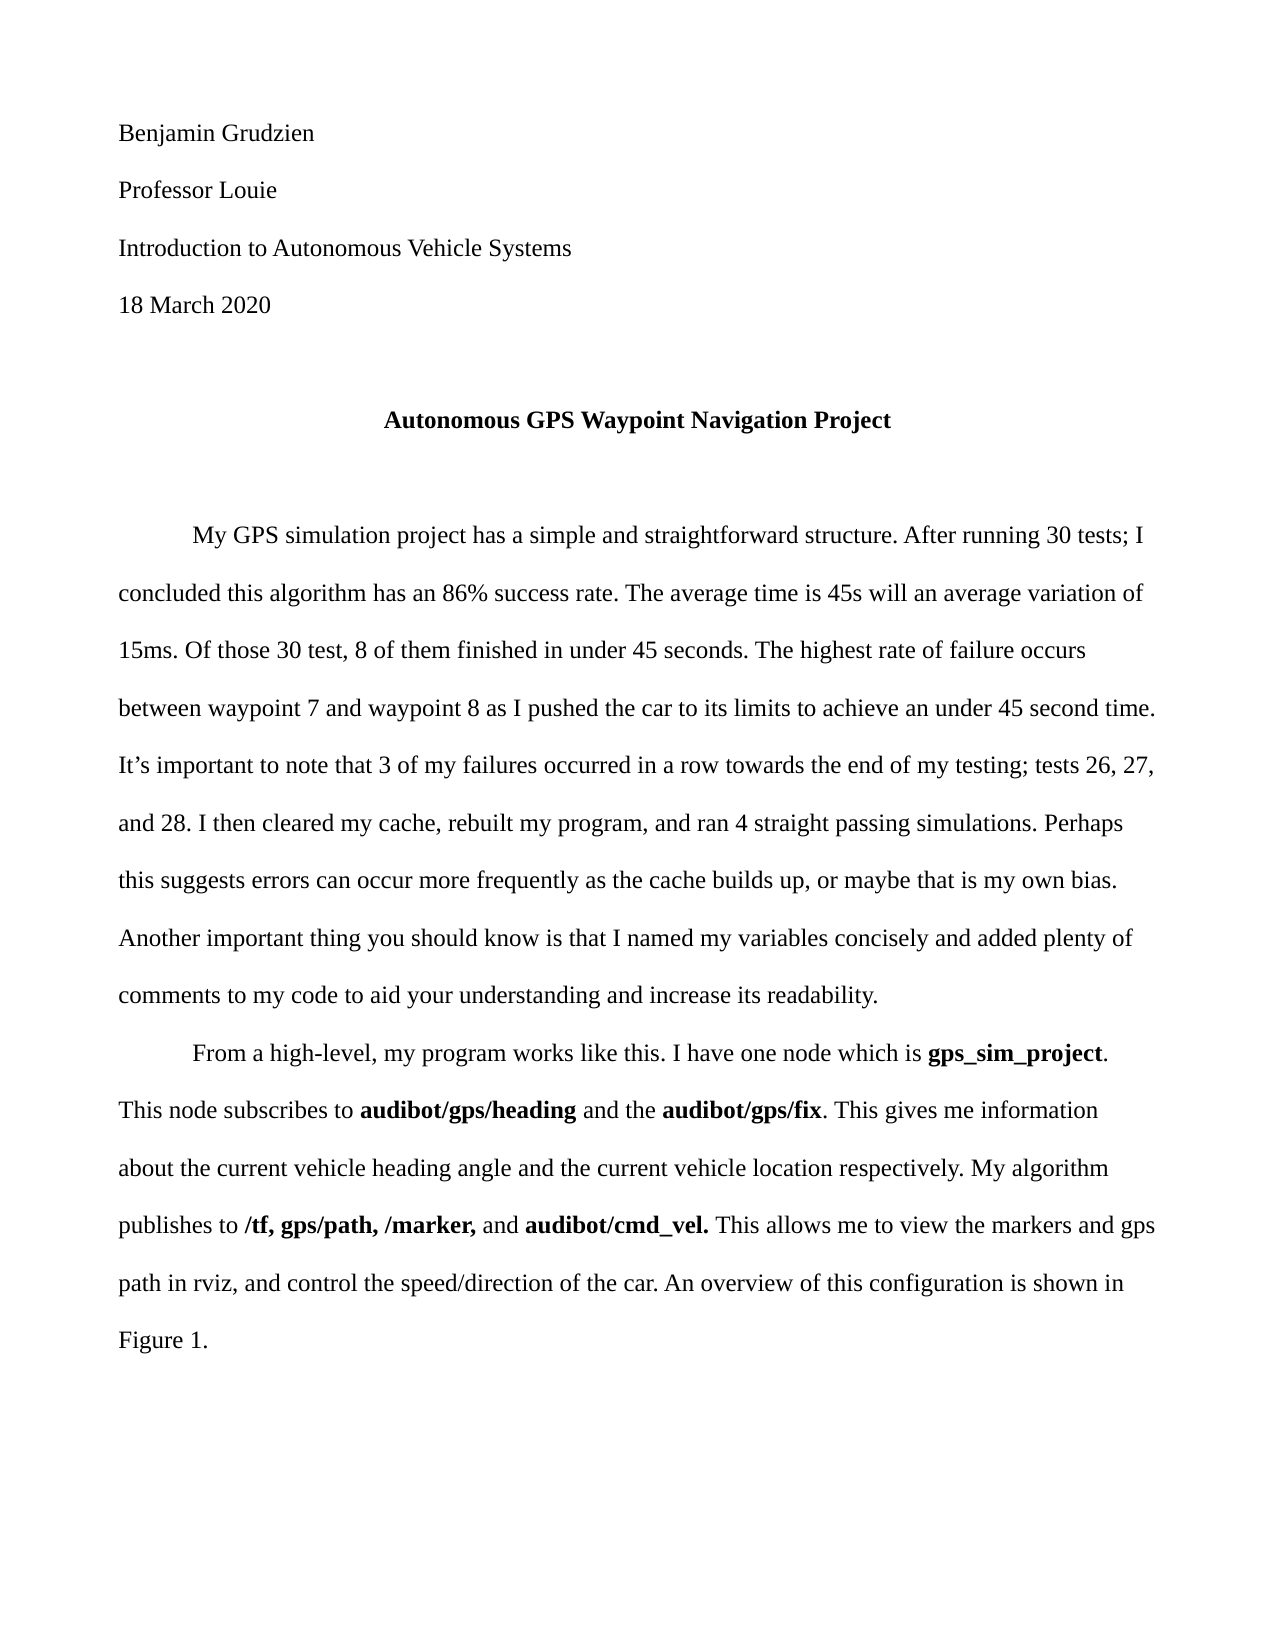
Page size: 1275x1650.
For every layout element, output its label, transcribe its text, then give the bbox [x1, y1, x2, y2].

text From a high-level, my program works like this. I have one node which is gps_sim_project. This node subscribes to audibot/gps/heading and the audibot/gps/fix. This gives me information about the current vehicle heading angle and the current vehicle location respectively. My algorithm publishes to /tf, gps/path, /marker, and audibot/cmd_vel. This allows me to view the markers and gps path in rviz, and control the speed/direction of the car. An overview of this configuration is shown in Figure 1. [118, 1038, 1157, 1354]
text Introduction to Autonomous Vehicle Systems [118, 233, 1157, 262]
text Autonomous GPS Waypoint Navigation Project [118, 406, 1157, 434]
text Professor Louie [118, 176, 1157, 204]
text My GPS simulation project has a simple and straightforward structure. After running 30 tests; I concluded this algorithm has an 86% success rate. The average time is 45s will an average variation of 15ms. Of those 30 test, 8 of them finished in under 45 seconds. The highest rate of failure occurs between waypoint 7 and waypoint 8 as I pushed the car to its limits to achieve an under 45 second time. It’s important to note that 3 of my failures occurred in a row towards the end of my testing; tests 26, 27, and 28. I then cleared my cache, rebuilt my program, and ran 4 straight passing simulations. Perhaps this suggests errors can occur more frequently as the cache builds up, or maybe that is my own bias. Another important thing you should know is that I named my variables concisely and added plenty of comments to my code to aid your understanding and increase its readability. [118, 521, 1157, 1009]
text Benjamin Grudzien [118, 118, 1157, 147]
text 18 March 2020 [118, 291, 1157, 319]
